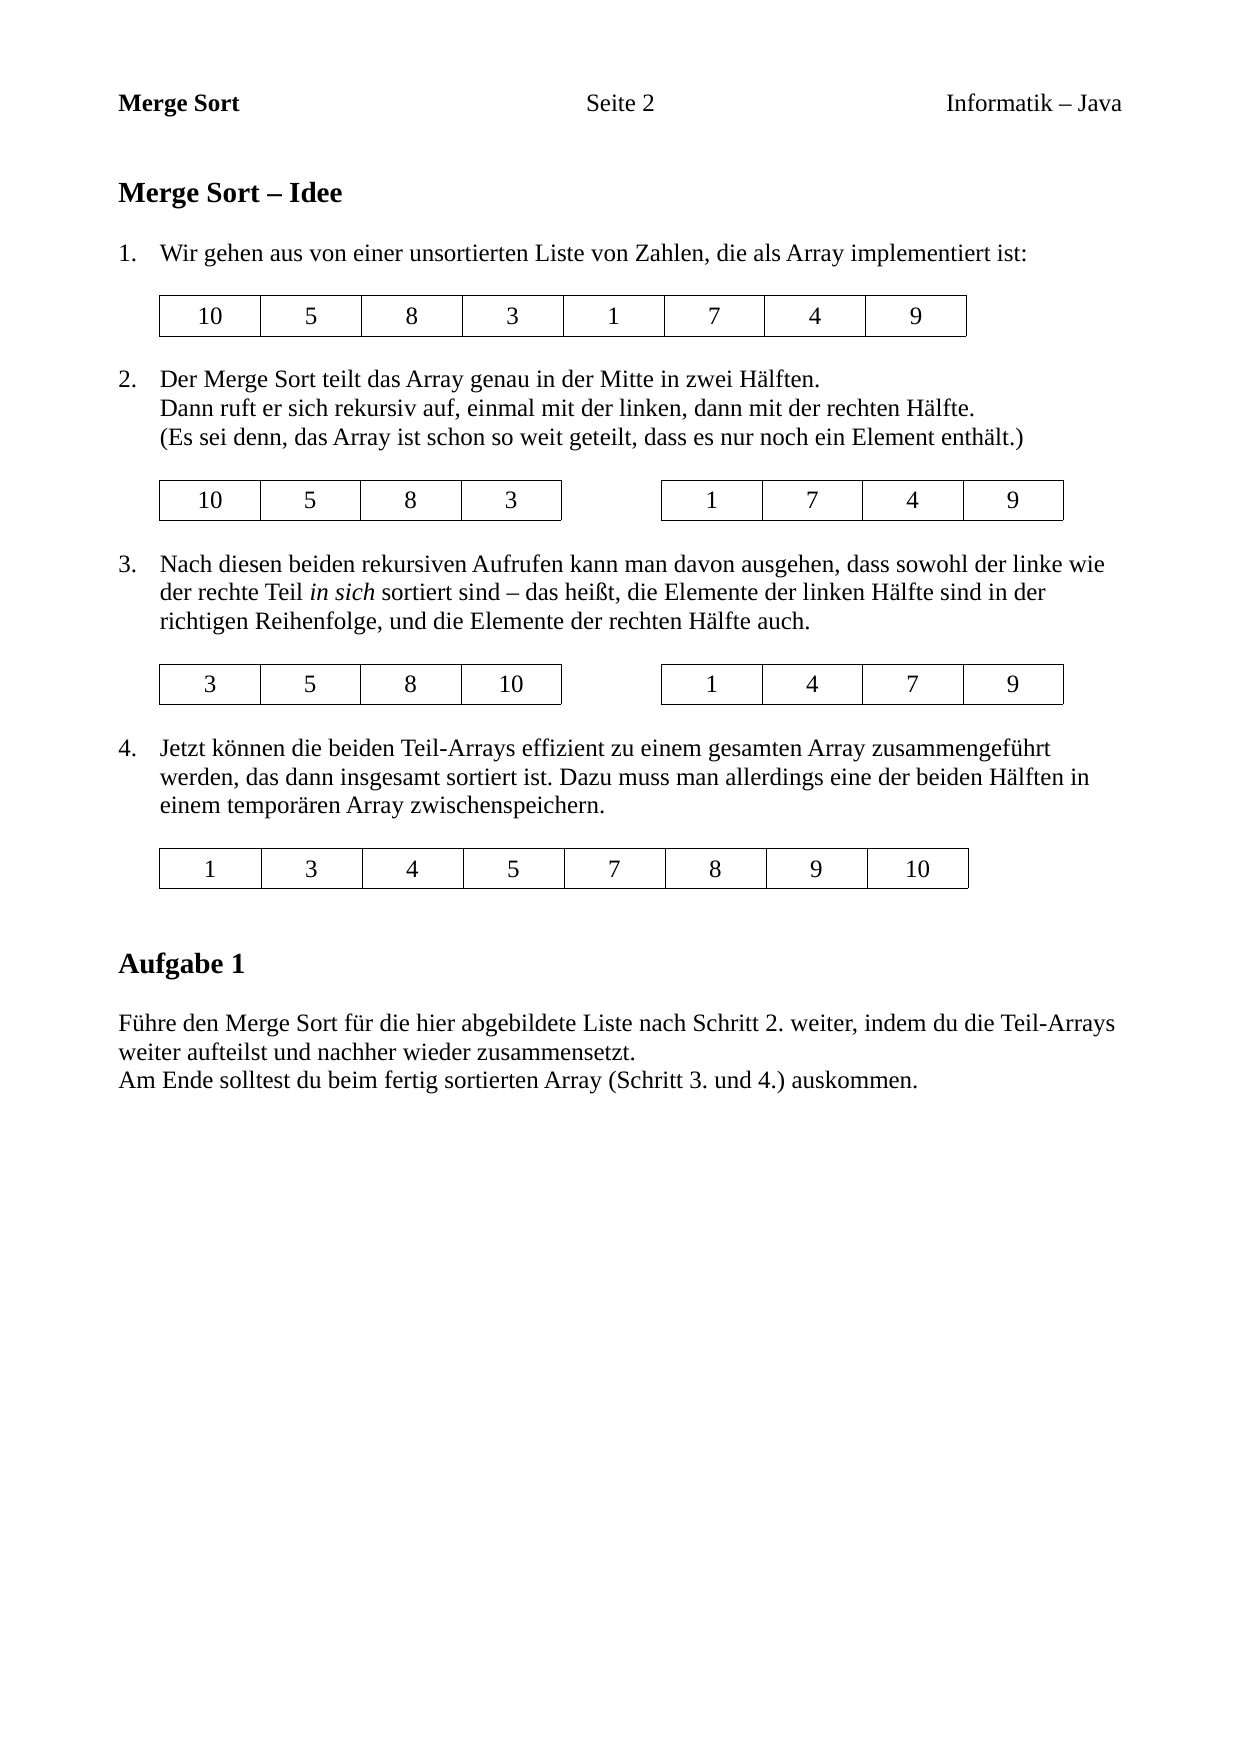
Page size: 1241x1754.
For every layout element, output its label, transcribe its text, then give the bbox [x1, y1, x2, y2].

table_header 5 [261, 665, 360, 704]
table_header 4 [763, 665, 862, 704]
table_header [562, 480, 661, 520]
table_header 9 [866, 296, 966, 336]
table_header 1 [564, 296, 664, 336]
list Jetzt können die beiden Teil-Arrays effizient zu einem gesamten Array zusammengeführt werden, das dann insgesamt sortiert ist. Dazu muss man allerdings eine der beiden Hälften in einem temporären Array zwischenspeichern. [118, 733, 1122, 819]
table_header 8 [361, 665, 461, 704]
list Wir gehen aus von einer unsortierten Liste von Zahlen, die als Array implementiert ist: [118, 238, 1122, 295]
table_header 3 [160, 665, 260, 704]
table_header 7 [565, 849, 665, 888]
table_header 10 [868, 849, 968, 888]
table_header 8 [362, 296, 462, 336]
list Nach diesen beiden rekursiven Aufrufen kann man davon ausgehen, dass sowohl der linke wie der rechte Teil in sich sortiert sind – das heißt, die Elemente der linken Hälfte sind in der richtigen Reihenfolge, und die Elemente der rechten Hälfte auch. [118, 549, 1122, 635]
table_header 1 [662, 665, 762, 704]
table_header 4 [363, 849, 463, 888]
table_header 3 [462, 481, 561, 520]
table_header 5 [261, 481, 360, 520]
table_header 3 [262, 849, 362, 888]
table_header [562, 664, 661, 704]
table_header 4 [765, 296, 865, 336]
table_header 9 [964, 481, 1063, 520]
table_header 8 [361, 481, 461, 520]
table_header 1 [662, 481, 762, 520]
table_header 3 [463, 296, 563, 336]
table_header 9 [767, 849, 867, 888]
table_header 4 [863, 481, 963, 520]
table_header 7 [863, 665, 963, 704]
table_header 7 [763, 481, 862, 520]
table_header 5 [261, 296, 361, 336]
text Aufgabe 1 [118, 946, 1122, 979]
table_header 5 [464, 849, 564, 888]
text Am Ende solltest du beim fertig sortierten Array (Schritt 3. und 4.) auskommen. [118, 1066, 1122, 1094]
table_header 1 [160, 849, 261, 888]
table_header 8 [666, 849, 766, 888]
list Der Merge Sort teilt das Array genau in der Mitte in zwei Hälften. Dann ruft er sich rekursiv auf, einmal mit der linken, dann mit der rechten Hälfte. (Es sei denn, das Array ist schon so weit geteilt, dass es nur noch ein Element enthält.) [118, 364, 1122, 451]
text Führe den Merge Sort für die hier abgebildete Liste nach Schritt 2. weiter, indem du die Teil-Arrays weiter aufteilst und nachher wieder zusammensetzt. [118, 1008, 1122, 1066]
table_header 10 [462, 665, 561, 704]
table_header 10 [160, 481, 260, 520]
table_header 10 [160, 296, 260, 336]
table_header 9 [964, 665, 1063, 704]
text Merge Sort – Idee [118, 176, 1122, 209]
table_header 7 [665, 296, 764, 336]
